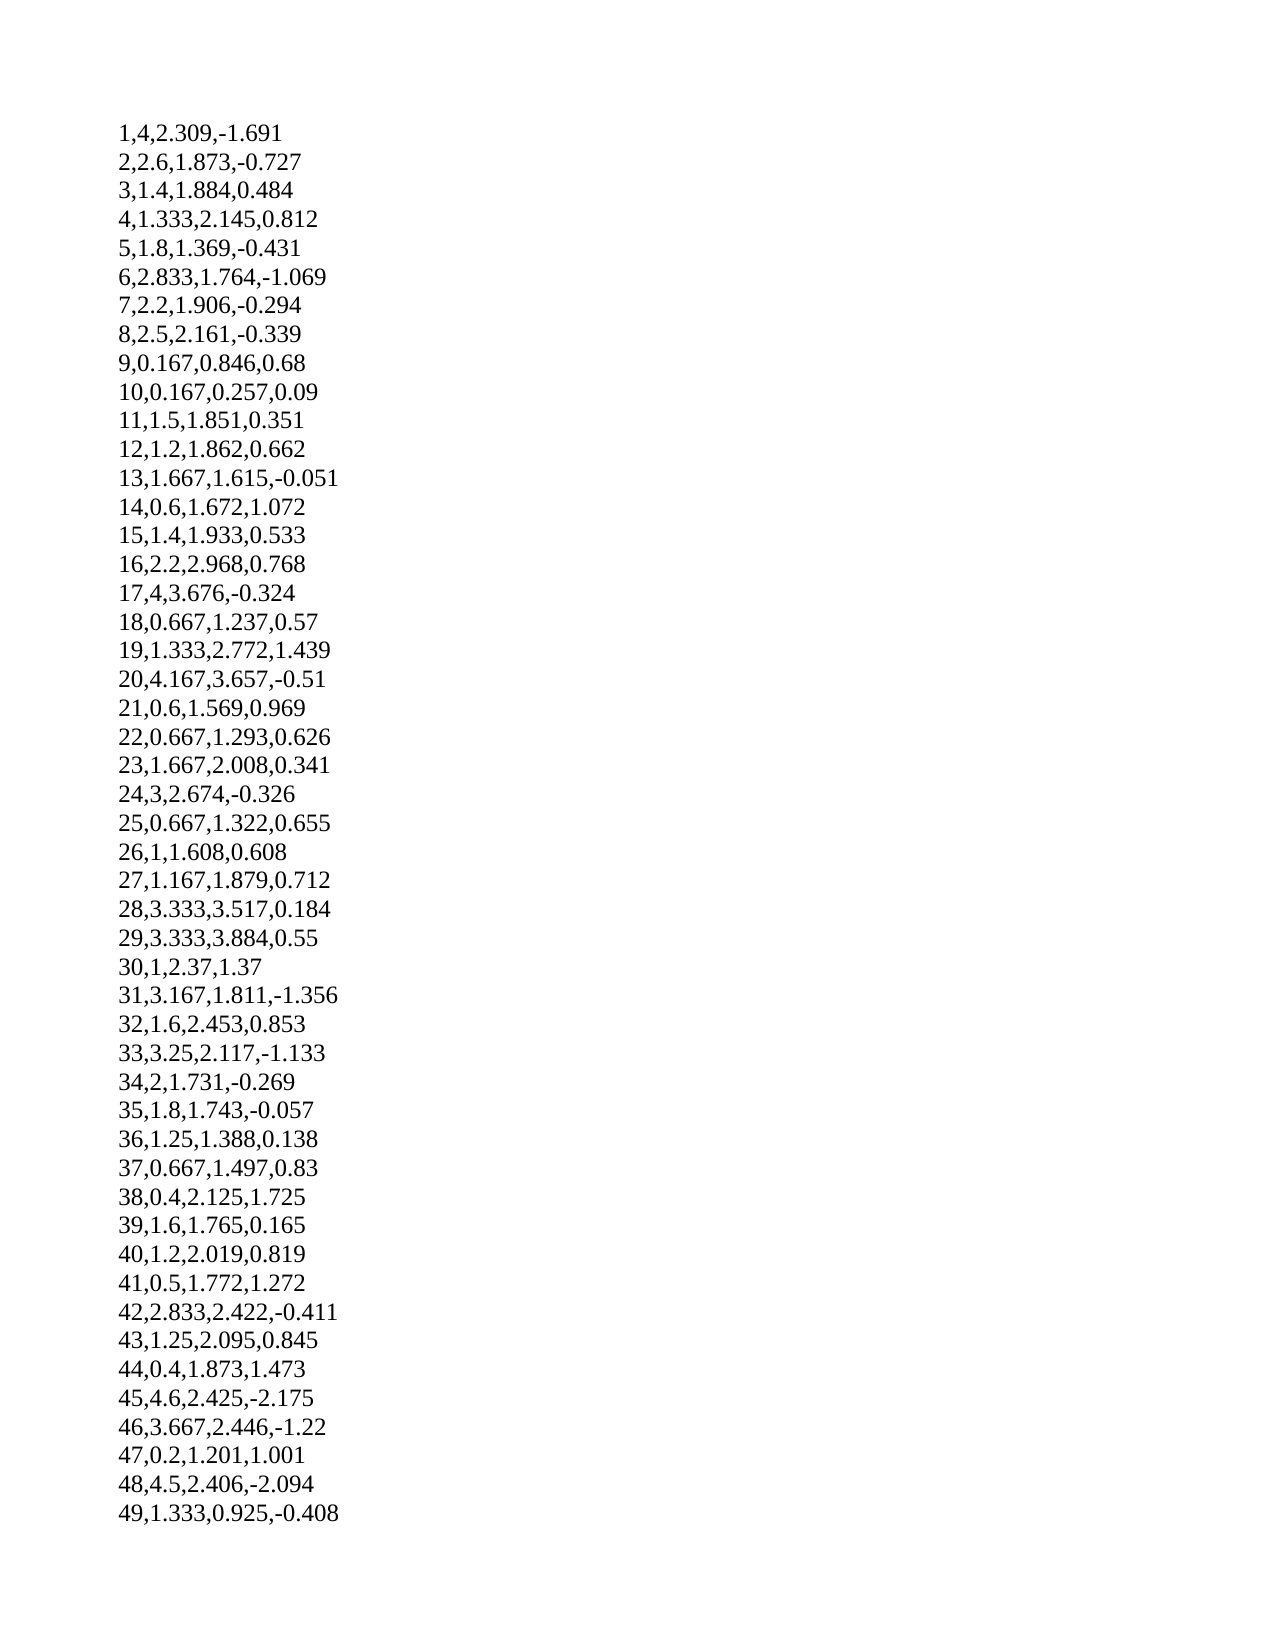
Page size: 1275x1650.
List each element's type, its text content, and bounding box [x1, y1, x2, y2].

text 33,3.25,2.117,-1.133 [118, 1038, 1157, 1067]
text 14,0.6,1.672,1.072 [118, 492, 1157, 521]
text 19,1.333,2.772,1.439 [118, 636, 1157, 664]
text 20,4.167,3.657,-0.51 [118, 664, 1157, 693]
text 24,3,2.674,-0.326 [118, 779, 1157, 808]
text 37,0.667,1.497,0.83 [118, 1153, 1157, 1182]
text 1,4,2.309,-1.691 [118, 118, 1157, 147]
text 9,0.167,0.846,0.68 [118, 348, 1157, 377]
text 45,4.6,2.425,-2.175 [118, 1383, 1157, 1412]
text 30,1,2.37,1.37 [118, 952, 1157, 981]
text 25,0.667,1.322,0.655 [118, 808, 1157, 837]
text 13,1.667,1.615,-0.051 [118, 463, 1157, 492]
text 10,0.167,0.257,0.09 [118, 377, 1157, 406]
text 43,1.25,2.095,0.845 [118, 1326, 1157, 1354]
text 27,1.167,1.879,0.712 [118, 866, 1157, 894]
text 11,1.5,1.851,0.351 [118, 406, 1157, 434]
text 29,3.333,3.884,0.55 [118, 923, 1157, 952]
text 4,1.333,2.145,0.812 [118, 204, 1157, 233]
text 32,1.6,2.453,0.853 [118, 1009, 1157, 1038]
text 22,0.667,1.293,0.626 [118, 722, 1157, 751]
text 34,2,1.731,-0.269 [118, 1067, 1157, 1096]
text 16,2.2,2.968,0.768 [118, 549, 1157, 578]
text 49,1.333,0.925,-0.408 [118, 1498, 1157, 1527]
text 46,3.667,2.446,-1.22 [118, 1412, 1157, 1441]
text 44,0.4,1.873,1.473 [118, 1354, 1157, 1383]
text 18,0.667,1.237,0.57 [118, 607, 1157, 636]
text 38,0.4,2.125,1.725 [118, 1182, 1157, 1211]
text 21,0.6,1.569,0.969 [118, 693, 1157, 722]
text 39,1.6,1.765,0.165 [118, 1211, 1157, 1239]
text 47,0.2,1.201,1.001 [118, 1441, 1157, 1469]
text 41,0.5,1.772,1.272 [118, 1268, 1157, 1297]
text 42,2.833,2.422,-0.411 [118, 1297, 1157, 1326]
text 17,4,3.676,-0.324 [118, 578, 1157, 607]
text 8,2.5,2.161,-0.339 [118, 319, 1157, 348]
text 36,1.25,1.388,0.138 [118, 1124, 1157, 1153]
text 26,1,1.608,0.608 [118, 837, 1157, 866]
text 15,1.4,1.933,0.533 [118, 521, 1157, 549]
text 3,1.4,1.884,0.484 [118, 176, 1157, 204]
text 40,1.2,2.019,0.819 [118, 1239, 1157, 1268]
text 12,1.2,1.862,0.662 [118, 434, 1157, 463]
text 5,1.8,1.369,-0.431 [118, 233, 1157, 262]
text 48,4.5,2.406,-2.094 [118, 1469, 1157, 1498]
text 28,3.333,3.517,0.184 [118, 894, 1157, 923]
text 7,2.2,1.906,-0.294 [118, 291, 1157, 319]
text 31,3.167,1.811,-1.356 [118, 981, 1157, 1009]
text 6,2.833,1.764,-1.069 [118, 262, 1157, 291]
text 2,2.6,1.873,-0.727 [118, 147, 1157, 176]
text 23,1.667,2.008,0.341 [118, 751, 1157, 779]
text 35,1.8,1.743,-0.057 [118, 1096, 1157, 1124]
